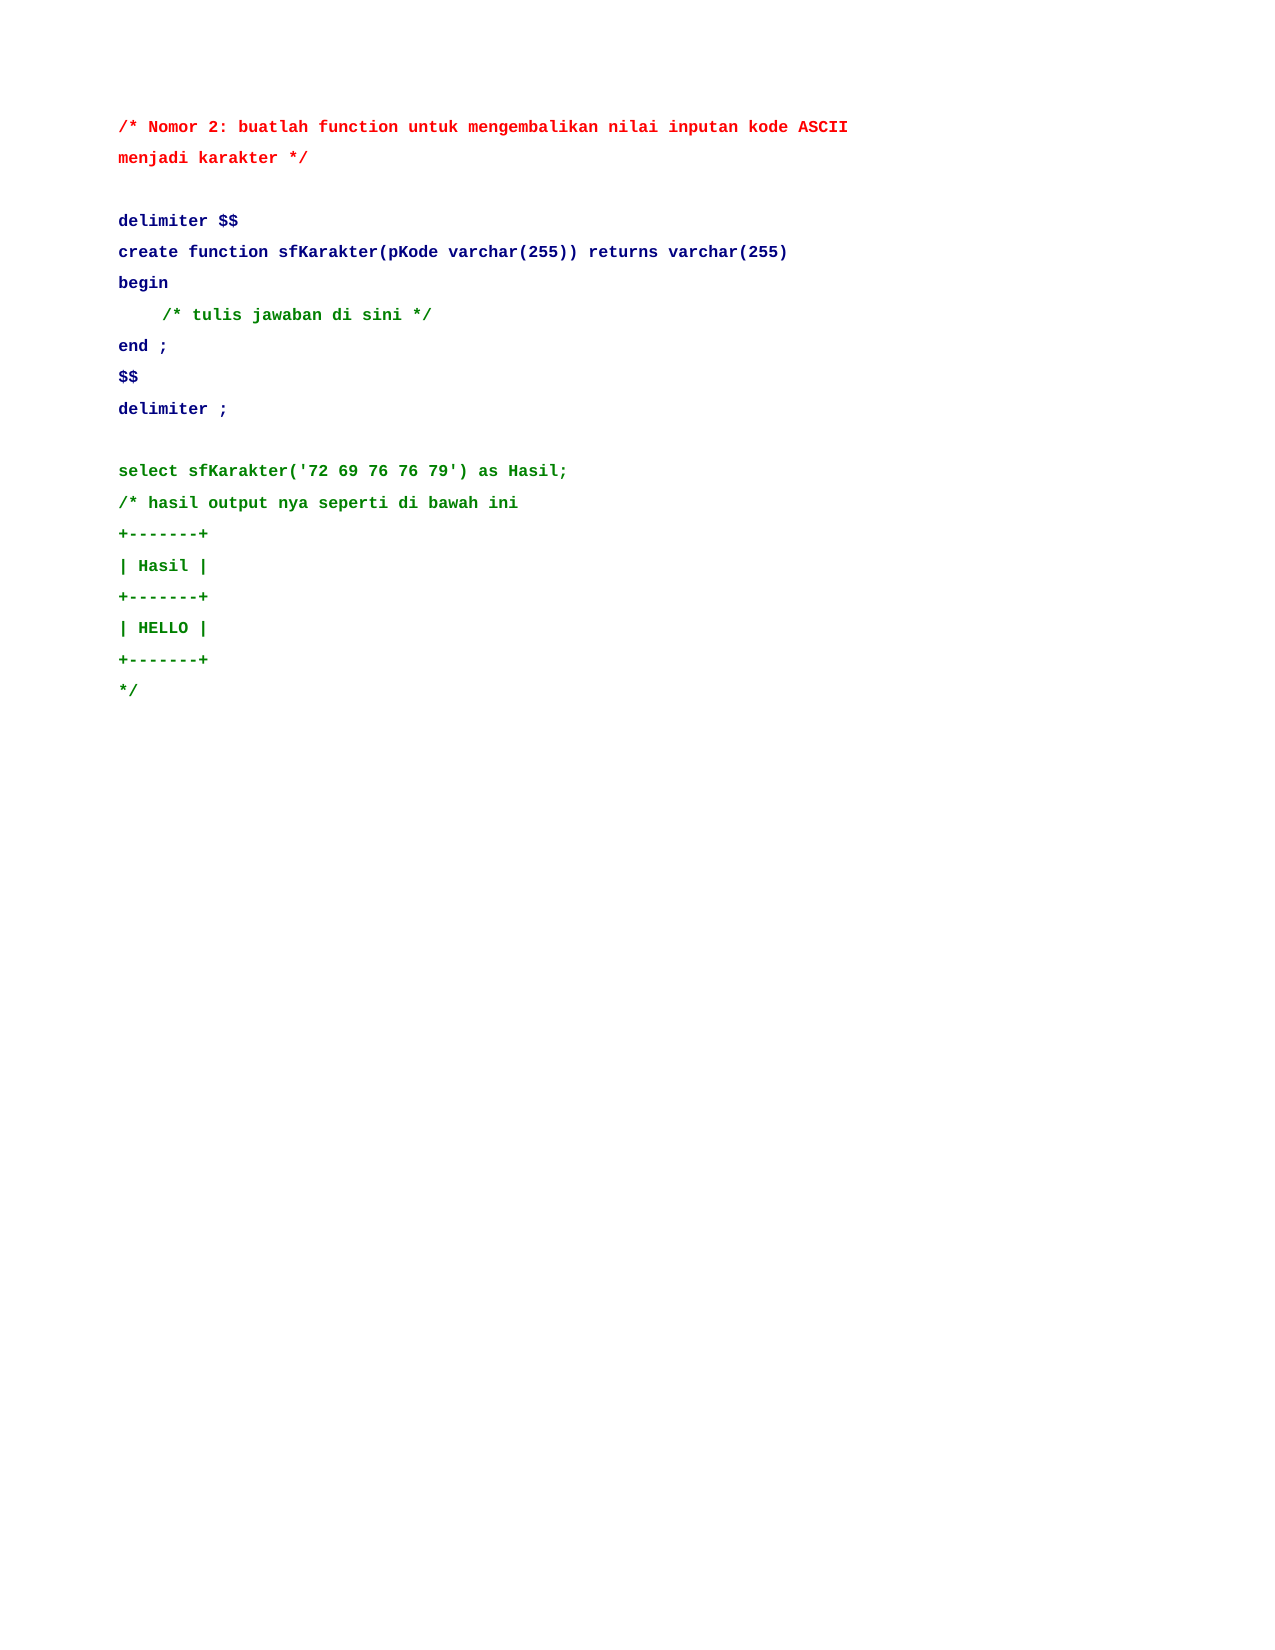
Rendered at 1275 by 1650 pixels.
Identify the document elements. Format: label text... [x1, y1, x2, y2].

text +-------+ [118, 526, 1157, 544]
text delimiter ; [118, 400, 1157, 419]
text delimiter $$ [118, 212, 1157, 231]
text menjadi karakter */ [118, 149, 1157, 168]
text end ; [118, 338, 1157, 356]
text +-------+ [118, 651, 1157, 670]
text $$ [118, 369, 1157, 388]
text */ [118, 682, 1157, 701]
text /* tulis jawaban di sini */ [118, 306, 1157, 325]
text select sfKarakter('72 69 76 76 79') as Hasil; [118, 463, 1157, 482]
text | HELLO | [118, 620, 1157, 639]
text | Hasil | [118, 557, 1157, 576]
text +-------+ [118, 588, 1157, 607]
text create function sfKarakter(pKode varchar(255)) returns varchar(255) [118, 243, 1157, 262]
text /* hasil output nya seperti di bawah ini [118, 494, 1157, 513]
text /* Nomor 2: buatlah function untuk mengembalikan nilai inputan kode ASCII [118, 118, 1157, 137]
text begin [118, 275, 1157, 294]
